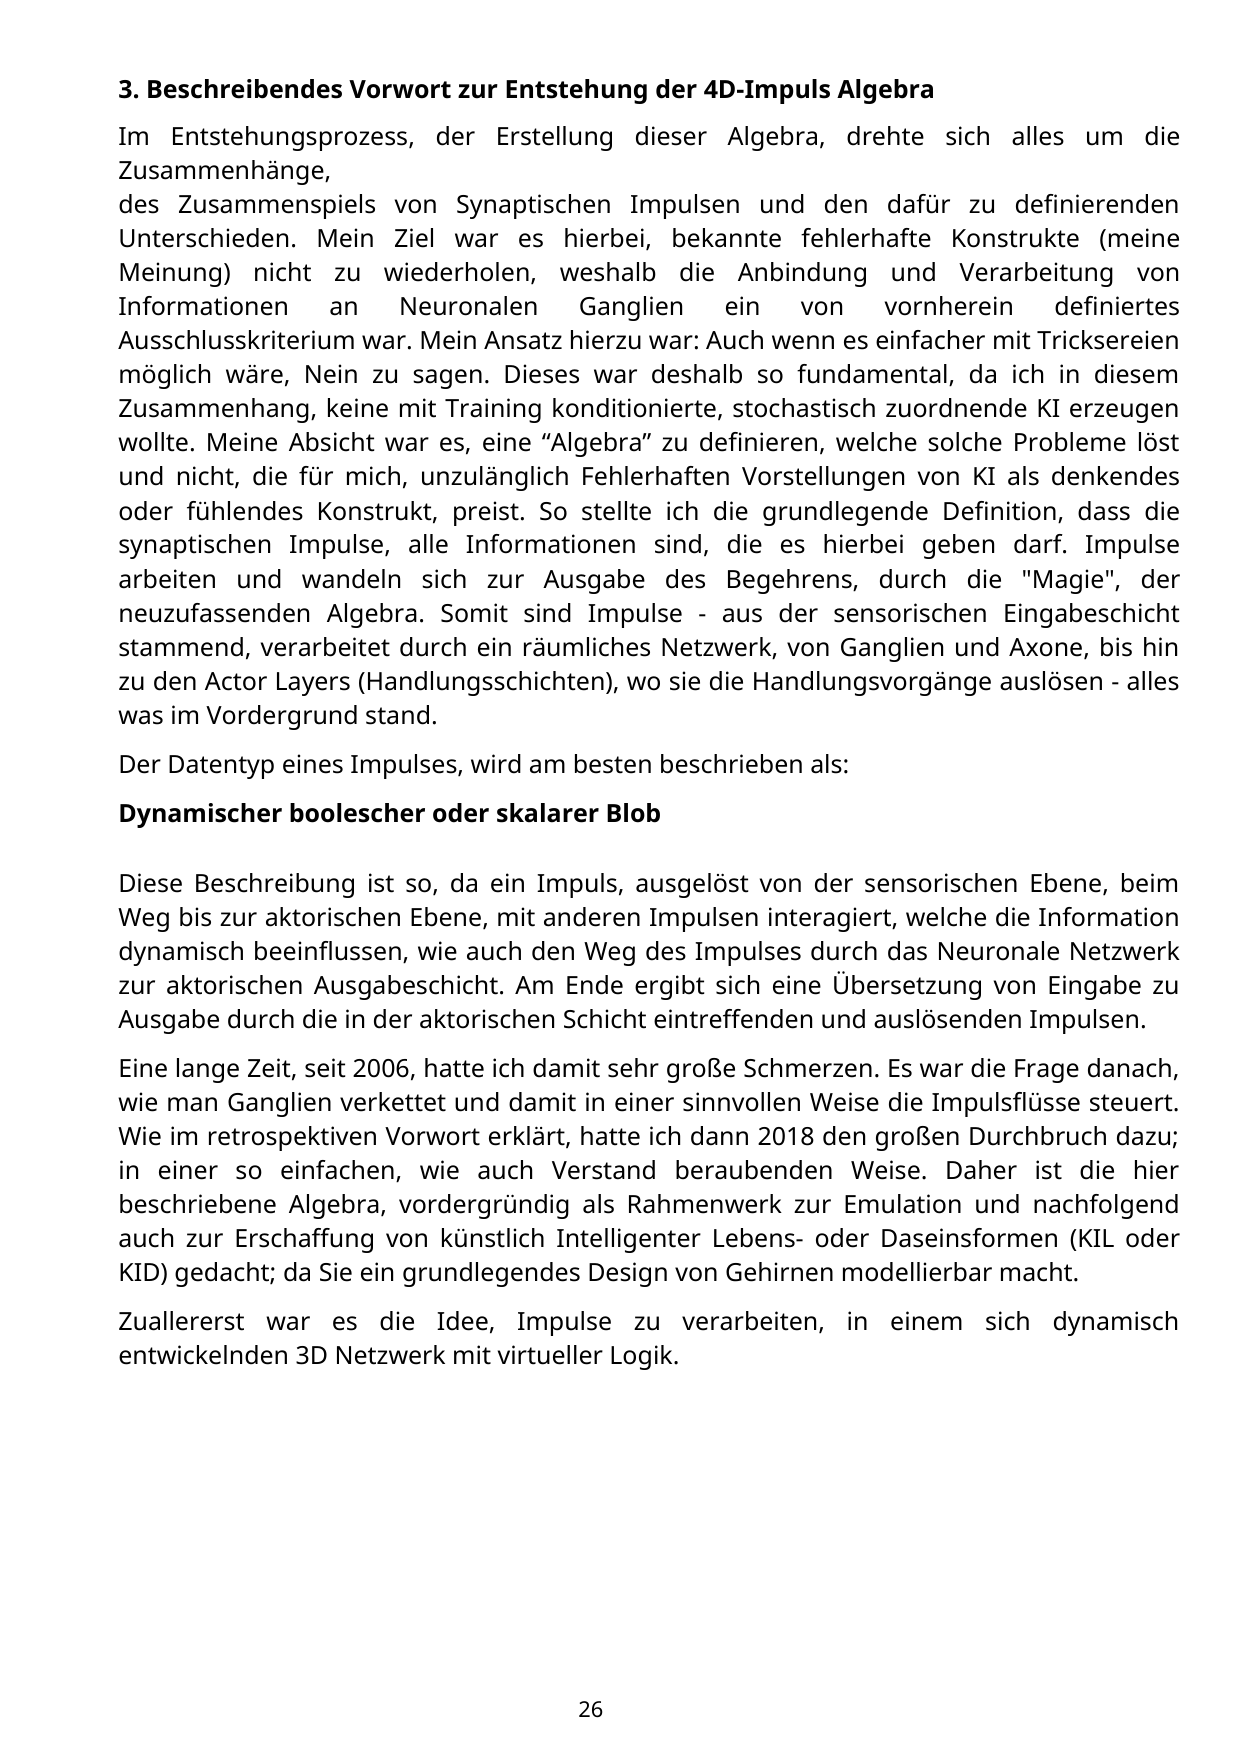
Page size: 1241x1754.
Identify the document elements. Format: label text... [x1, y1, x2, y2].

text Eine lange Zeit, seit 2006, hatte ich damit sehr große Schmerzen. Es war die Frage danach, wie man Ganglien verkettet und damit in einer sinnvollen Weise die Impulsflüsse steuert. Wie im retrospektiven Vorwort erklärt, hatte ich dann 2018 den großen Durchbruch dazu; in einer so einfachen, wie auch Verstand beraubenden Weise. Daher ist die hier beschriebene Algebra, vordergründig als Rahmenwerk zur Emulation und nachfolgend auch zur Erschaffung von künstlich Intelligenter Lebens- oder Daseinsformen (KIL oder KID) gedacht; da Sie ein grundlegendes Design von Gehirnen modellierbar macht. [118, 1051, 1181, 1289]
text Diese Beschreibung ist so, da ein Impuls, ausgelöst von der sensorischen Ebene, beim Weg bis zur aktorischen Ebene, mit anderen Impulsen interagiert, welche die Information dynamisch beeinflussen, wie auch den Weg des Impulses durch das Neuronale Netzwerk zur aktorischen Ausgabeschicht. Am Ende ergibt sich eine Übersetzung von Eingabe zu Ausgabe durch die in der aktorischen Schicht eintreffenden und auslösenden Impulsen. [118, 836, 1181, 1036]
subtitle 3. Beschreibendes Vorwort zur Entstehung der 4D-Impuls Algebra [118, 72, 1181, 106]
subtitle Dynamischer boolescher oder skalarer Blob [118, 795, 1181, 829]
text Zuallererst war es die Idee, Impulse zu verarbeiten, in einem sich dynamisch entwickelnden 3D Netzwerk mit virtueller Logik. [118, 1304, 1181, 1372]
text Im Entstehungsprozess, der Erstellung dieser Algebra, drehte sich alles um die Zusammenhänge, des Zusammenspiels von Synaptischen Impulsen und den dafür zu definierenden Unterschieden. Mein Ziel war es hierbei, bekannte fehlerhafte Konstrukte (meine Meinung) nicht zu wiederholen, weshalb die Anbindung und Verarbeitung von Informationen an Neuronalen Ganglien ein von vornherein definiertes Ausschlusskriterium war. Mein Ansatz hierzu war: Auch wenn es einfacher mit Tricksereien möglich wäre, Nein zu sagen. Dieses war deshalb so fundamental, da ich in diesem Zusammenhang, keine mit Training konditionierte, stochastisch zuordnende KI erzeugen wollte. Meine Absicht war es, eine “Algebra” zu definieren, welche solche Probleme löst und nicht, die für mich, unzulänglich Fehlerhaften Vorstellungen von KI als denkendes oder fühlendes Konstrukt, preist. So stellte ich die grundlegende Definition, dass die synaptischen Impulse, alle Informationen sind, die es hierbei geben darf. Impulse arbeiten und wandeln sich zur Ausgabe des Begehrens, durch die "Magie", der neuzufassenden Algebra. Somit sind Impulse - aus der sensorischen Eingabeschicht stammend, verarbeitet durch ein räumliches Netzwerk, von Ganglien und Axone, bis hin zu den Actor Layers (Handlungsschichten), wo sie die Handlungsvorgänge auslösen - alles was im Vordergrund stand. [118, 118, 1181, 732]
text Der Datentyp eines Impulses, wird am besten beschrieben als: [118, 746, 1181, 780]
